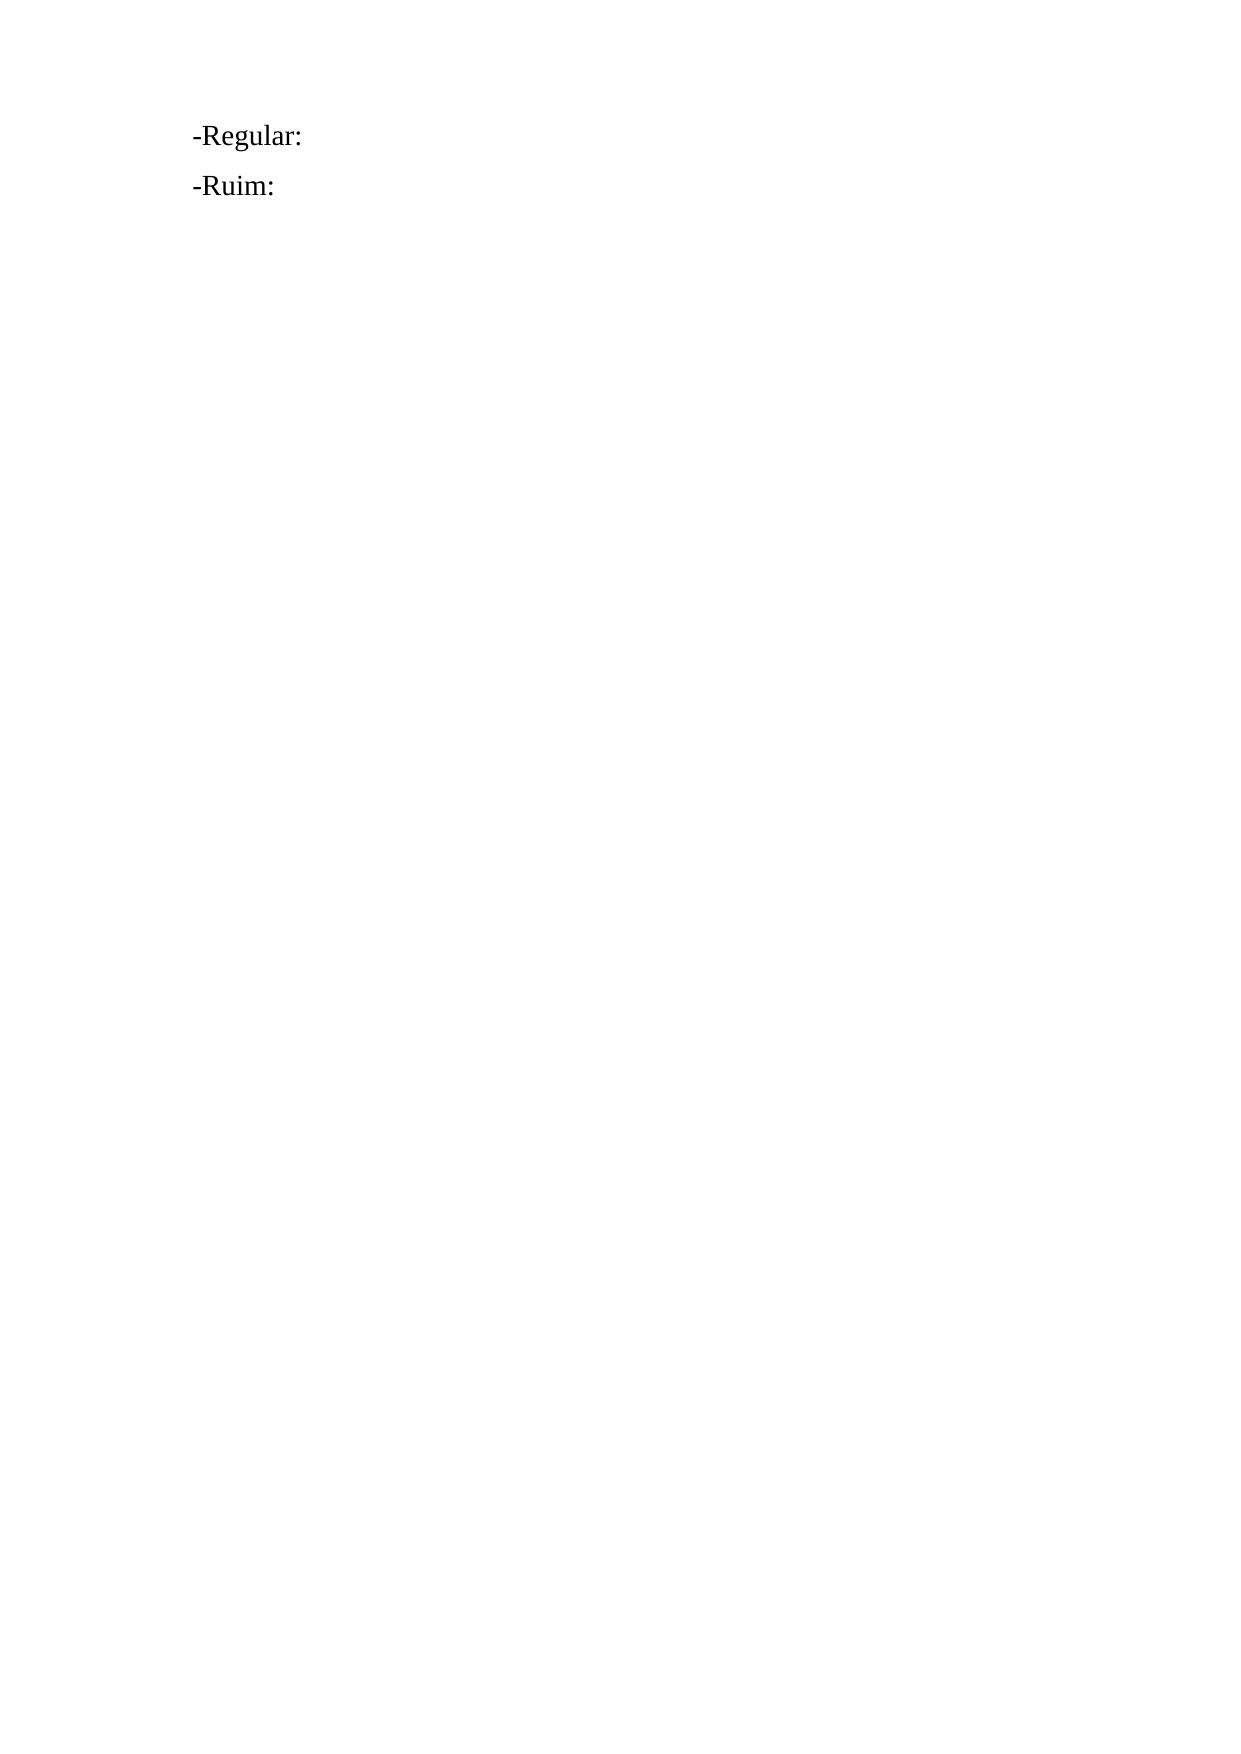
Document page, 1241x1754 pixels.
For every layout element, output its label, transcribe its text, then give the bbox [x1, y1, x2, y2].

text -Ruim: [118, 168, 1122, 202]
text -Regular: [118, 118, 1122, 152]
